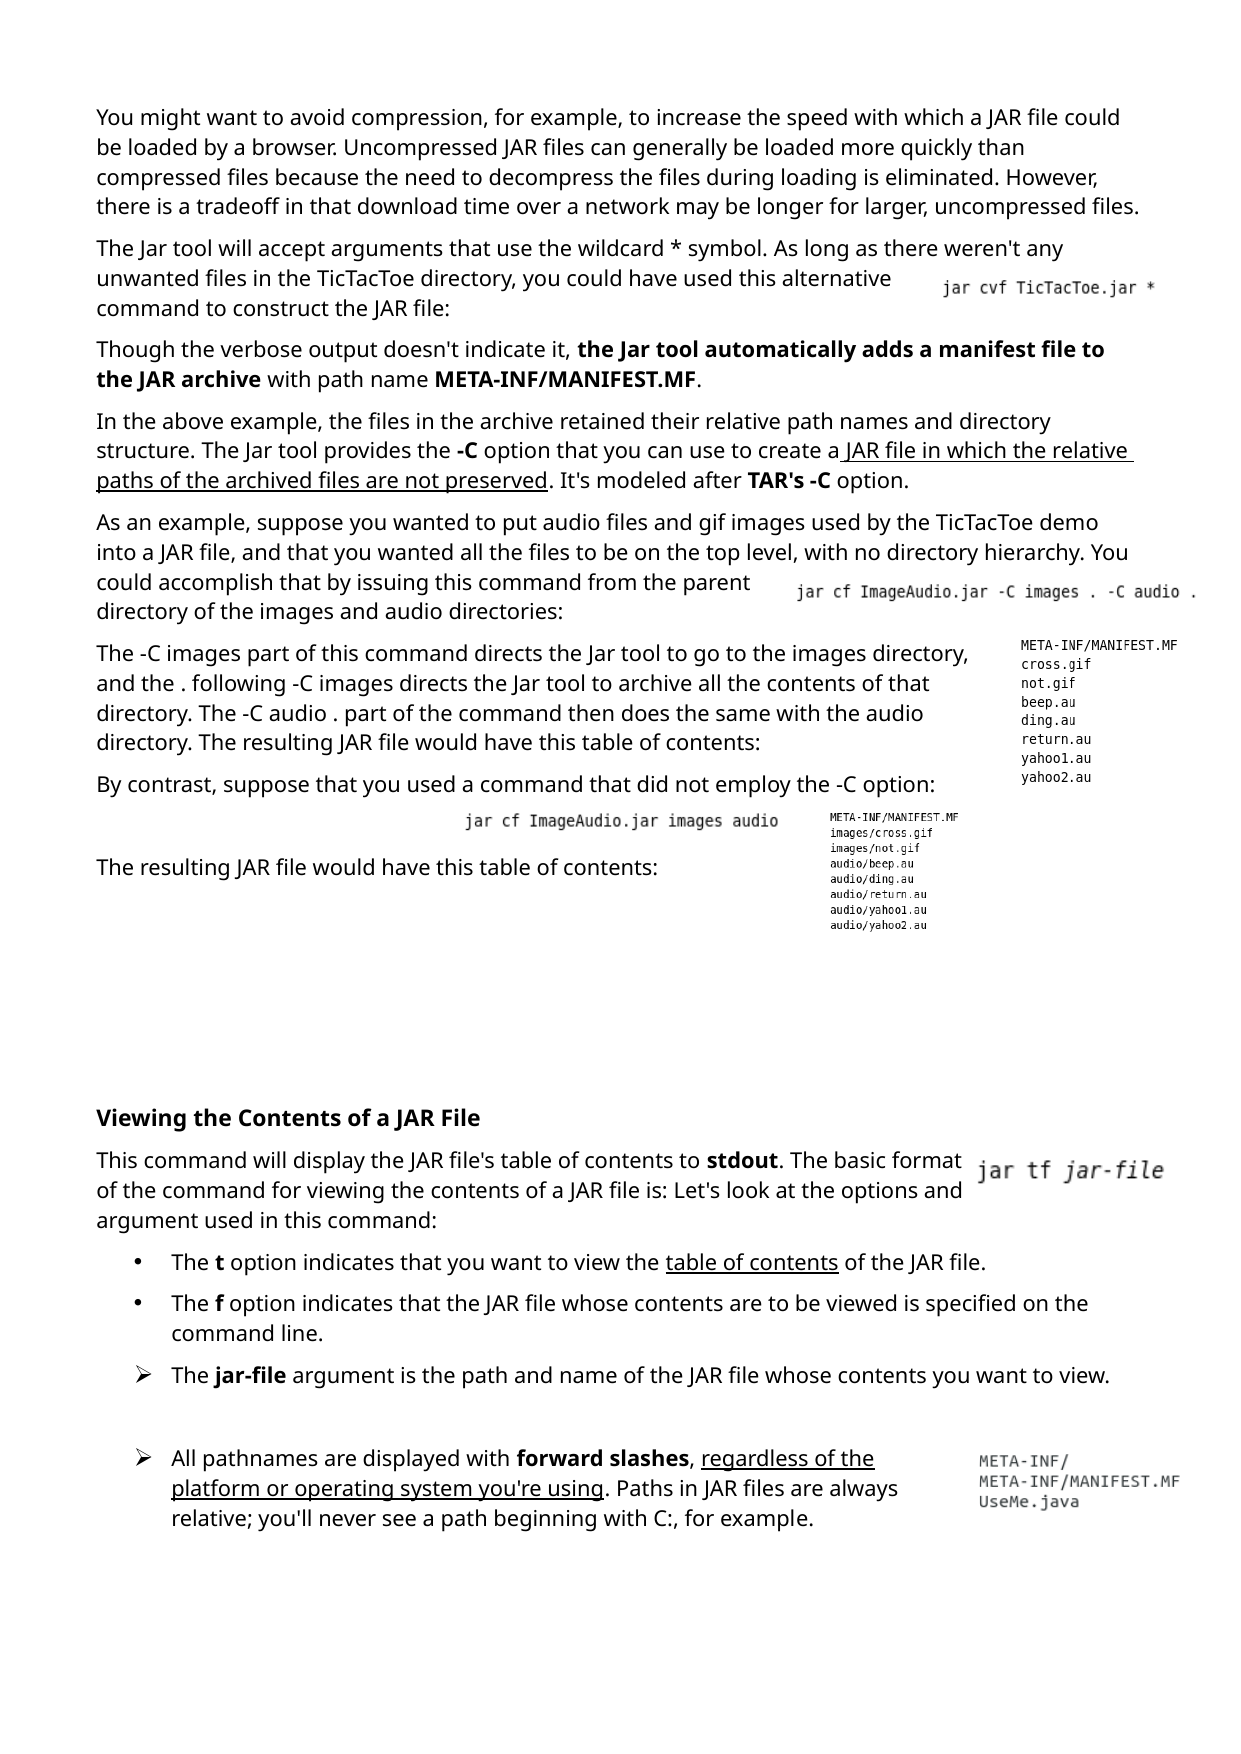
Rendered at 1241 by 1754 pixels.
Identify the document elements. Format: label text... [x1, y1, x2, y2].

text As an example, suppose you wanted to put audio files and gif images used by the TicTacToe demo into a JAR file, and that you wanted all the files to be on the top level, with no directory hierarchy. You could accomplish that by issuing this command from the parent directory of the images and audio directories: [96, 507, 1144, 626]
picture [979, 1452, 1182, 1514]
picture [1016, 633, 1180, 787]
picture [460, 804, 781, 835]
text Viewing the Contents of a JAR File [96, 1102, 1144, 1134]
picture [969, 1152, 1172, 1190]
picture [794, 576, 1200, 606]
text By contrast, suppose that you used a command that did not employ the -C option: [96, 769, 1144, 799]
text [962, 852, 1144, 882]
list The jar-file argument is the path and name of the JAR file whose contents you want to view. [133, 1360, 1144, 1390]
picture [940, 273, 1157, 301]
list All pathnames are displayed with forward slashes, regardless of the platform or operating system you're using. Paths in JAR files are always relative; you'll never see a path beginning with C:, for example. [133, 1443, 1144, 1533]
text The -C images part of this command directs the Jar tool to go to the images directory, and the . following -C images directs the Jar tool to archive all the contents of that directory. The -C audio . part of the command then does the same with the audio directory. The resulting JAR file would have this table of contents: [96, 638, 1016, 757]
picture [828, 808, 962, 932]
text You might want to avoid compression, for example, to increase the speed with which a JAR file could be loaded by a browser. Uncompressed JAR files can generally be loaded more quickly than compressed files because the need to decompress the files during loading is eliminated. However, there is a tradeoff in that download time over a network may be longer for larger, uncompressed files. [96, 102, 1144, 221]
list The t option indicates that you want to view the table of contents of the JAR file. [133, 1247, 1144, 1277]
text The resulting JAR file would have this table of contents: [96, 852, 828, 882]
text In the above example, the files in the archive retained their relative path names and directory structure. The Jar tool provides the -C option that you can use to create a JAR file in which the relative paths of the archived files are not preserved. It's modeled after TAR's -C option. [96, 406, 1144, 495]
text The Jar tool will accept arguments that use the wildcard * symbol. As long as there weren't any unwanted files in the TicTacToe directory, you could have used this alternative command to construct the JAR file: [96, 233, 1144, 322]
text This command will display the JAR file's table of contents to stdout. The basic format of the command for viewing the contents of a JAR file is: Let's look at the options and argument used in this command: [96, 1146, 1144, 1235]
text Though the verbose output doesn't indicate it, the Jar tool automatically adds a manifest file to the JAR archive with path name META-INF/MANIFEST.MF. [96, 334, 1144, 394]
list The f option indicates that the JAR file whose contents are to be viewed is specified on the command line. [133, 1288, 1144, 1348]
